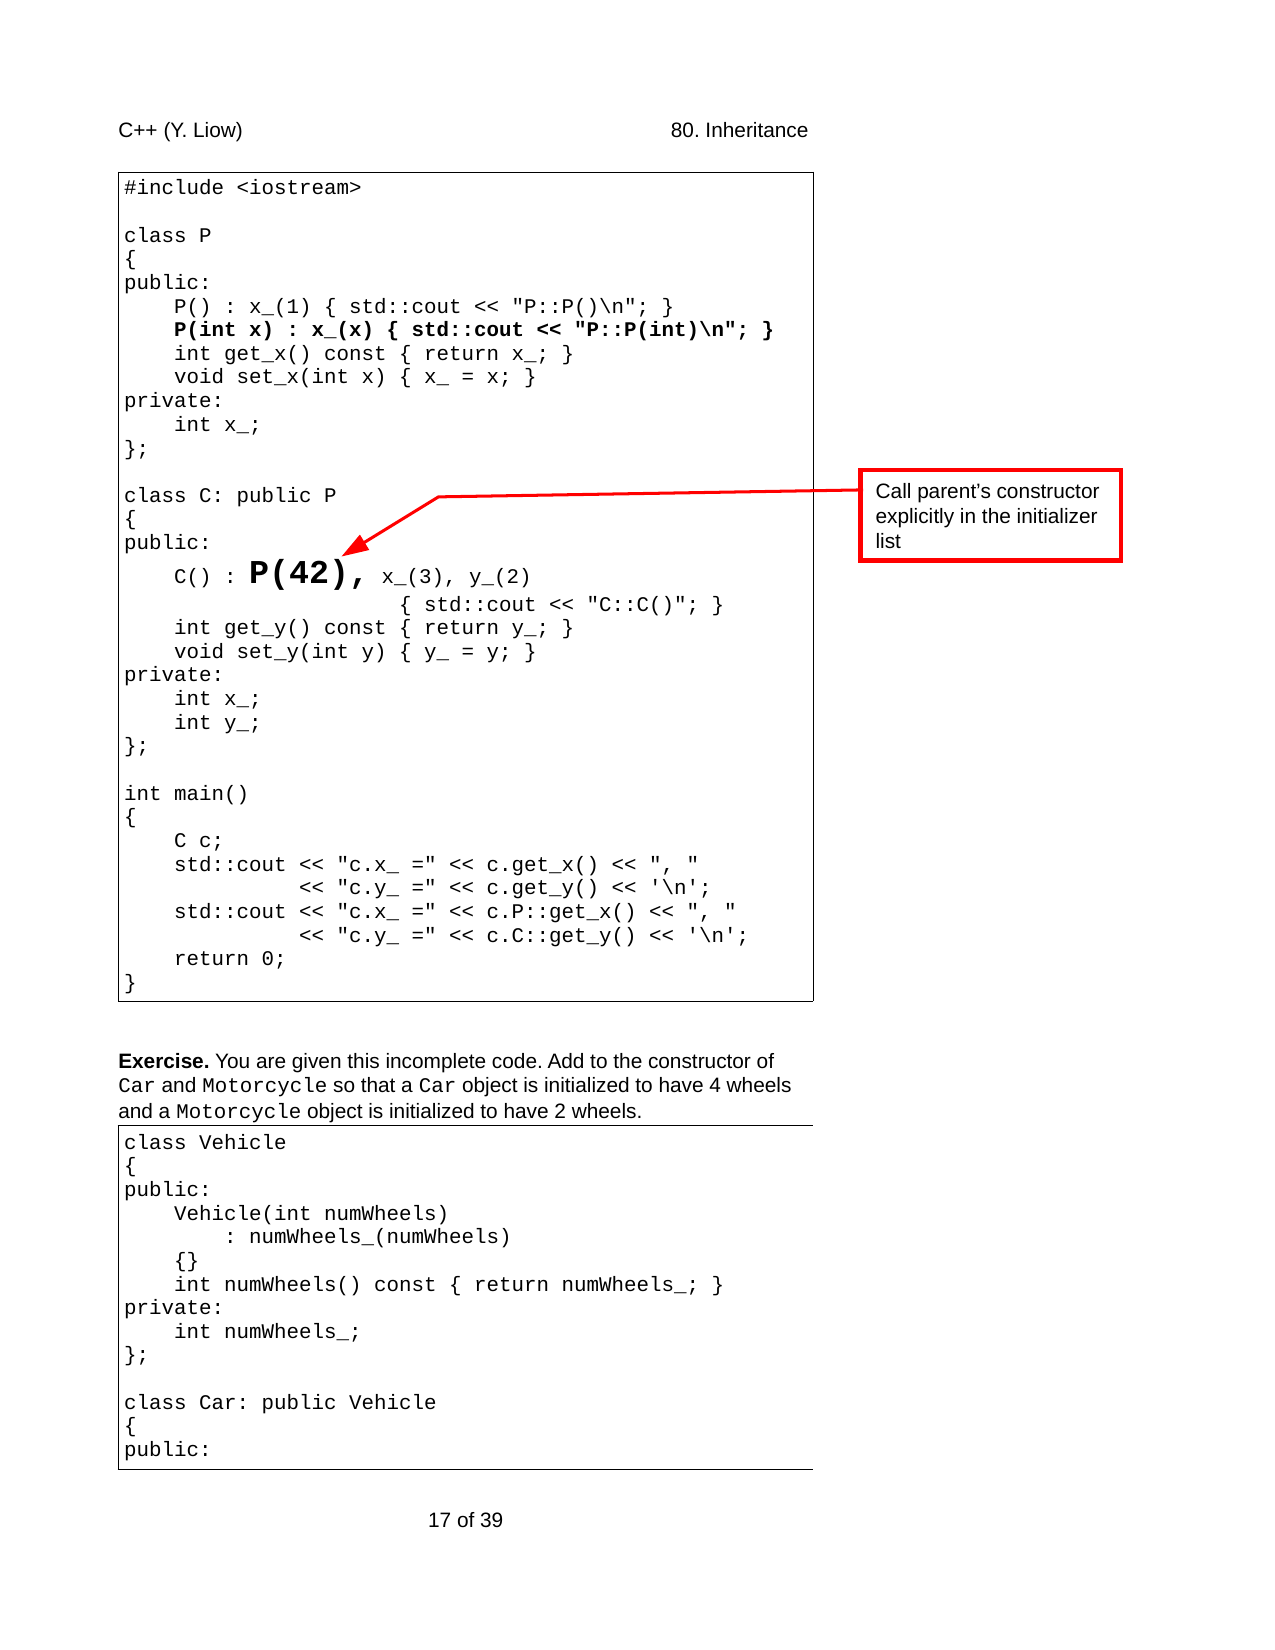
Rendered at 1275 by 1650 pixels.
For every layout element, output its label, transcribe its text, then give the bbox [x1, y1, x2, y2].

table_header #include <iostream> class P { public: P() : x_(1) { std::cout << "P::P()\n"; } P(int x) : x_(x) { std::cout << "P::P(int)\n"; } int get_x() const { return x_; } void set_x(int x) { x_ = x; } private: int x_; }; class C: public P { public: C() : P(42), x_(3), y_(2) { std::cout << "C::C()"; } int get_y() const { return y_; } void set_y(int y) { y_ = y; } private: int x_; int y_; }; int main() { C c; std::cout << "c.x_ =" << c.get_x() << ", " << "c.y_ =" << c.get_y() << '\n'; std::cout << "c.x_ =" << c.P::get_x() << ", " << "c.y_ =" << c.C::get_y() << '\n'; return 0; } [119, 173, 813, 1001]
table_header class Vehicle { public: Vehicle(int numWheels) : numWheels_(numWheels) {} int numWheels() const { return numWheels_; } private: int numWheels_; }; class Car: public Vehicle { public: [119, 1126, 813, 1468]
text Exercise. You are given this incomplete code. Add to the constructor of Car and Motorcycle so that a Car object is initialized to have 4 wheels and a Motorcycle object is initialized to have 2 wheels. [118, 1049, 813, 1125]
